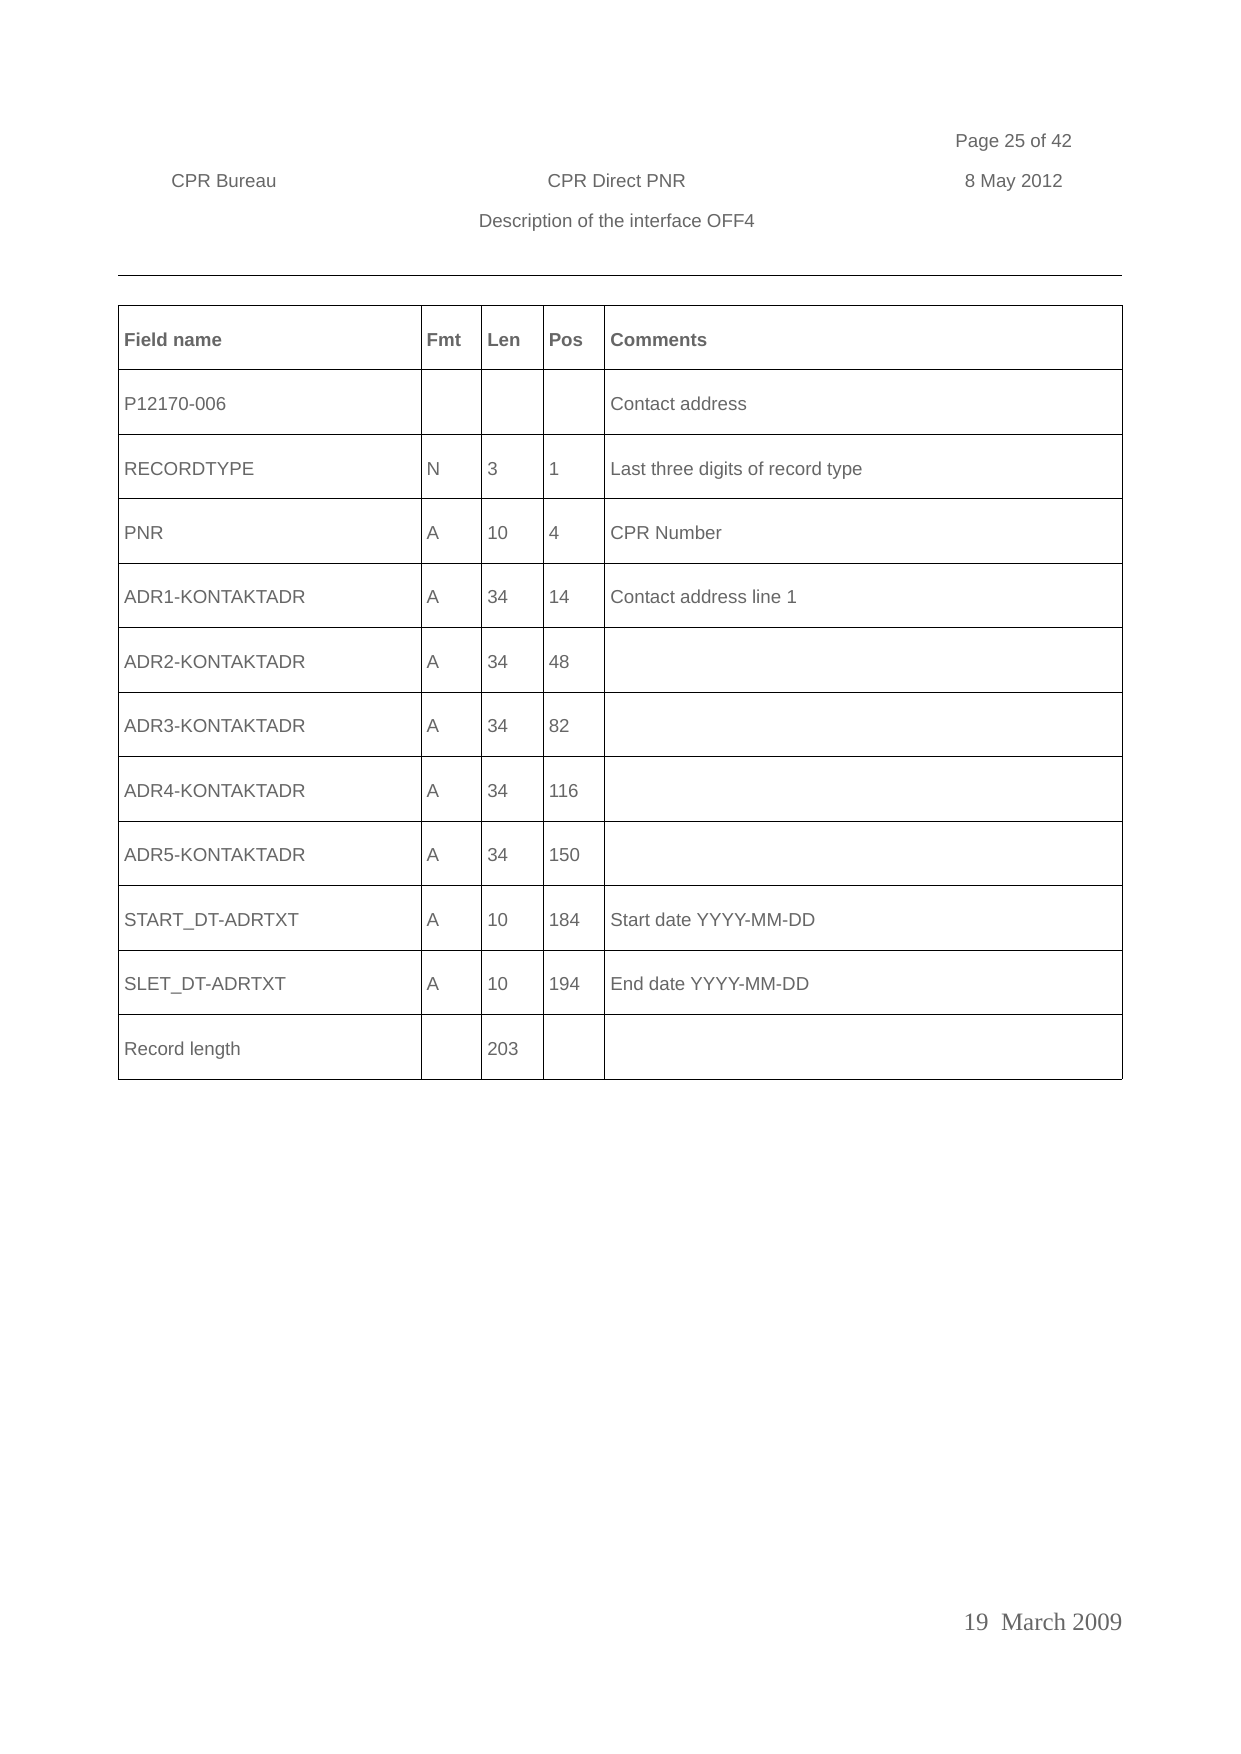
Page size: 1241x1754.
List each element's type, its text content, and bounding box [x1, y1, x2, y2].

table_cell 34 [482, 822, 543, 885]
table_header Comments [605, 306, 1122, 369]
table_cell [605, 628, 1122, 692]
table_cell N [422, 435, 481, 498]
table_header Field name [119, 306, 421, 369]
table_cell 194 [544, 951, 604, 1014]
table_cell 34 [482, 628, 543, 692]
table_cell 184 [544, 886, 604, 950]
table_cell 82 [544, 693, 604, 756]
table_cell A [422, 693, 481, 756]
table_cell [422, 370, 481, 434]
table_cell ADR2-KONTAKTADR [119, 628, 421, 692]
table_cell START_DT-ADRTXT [119, 886, 421, 950]
table_cell 3 [482, 435, 543, 498]
table_cell 14 [544, 564, 604, 627]
table_header Fmt [422, 306, 481, 369]
table_cell 10 [482, 499, 543, 563]
table_cell A [422, 951, 481, 1014]
table_cell [605, 757, 1122, 821]
table_cell End date YYYY-MM-DD [605, 951, 1122, 1014]
table_cell A [422, 757, 481, 821]
table_cell 4 [544, 499, 604, 563]
table_cell P12170-006 [119, 370, 421, 434]
table_cell [544, 1015, 604, 1079]
table_cell Contact address line 1 [605, 564, 1122, 627]
table_cell ADR5-KONTAKTADR [119, 822, 421, 885]
table_cell A [422, 822, 481, 885]
table_cell [482, 370, 543, 434]
table_cell [605, 693, 1122, 756]
table_cell 34 [482, 693, 543, 756]
table_cell A [422, 499, 481, 563]
table_cell [605, 1015, 1122, 1079]
table_cell 34 [482, 757, 543, 821]
table_cell Start date YYYY-MM-DD [605, 886, 1122, 950]
table_cell ADR3-KONTAKTADR [119, 693, 421, 756]
table_cell Contact address [605, 370, 1122, 434]
table_cell 48 [544, 628, 604, 692]
table_cell CPR Number [605, 499, 1122, 563]
table_cell RECORDTYPE [119, 435, 421, 498]
table_cell ADR1-KONTAKTADR [119, 564, 421, 627]
table_cell [422, 1015, 481, 1079]
table_cell 203 [482, 1015, 543, 1079]
table_cell 10 [482, 886, 543, 950]
table_cell 34 [482, 564, 543, 627]
table_header Pos [544, 306, 604, 369]
table_cell 116 [544, 757, 604, 821]
table_cell PNR [119, 499, 421, 563]
table_cell A [422, 628, 481, 692]
table_cell 10 [482, 951, 543, 1014]
table_cell [544, 370, 604, 434]
table_cell 150 [544, 822, 604, 885]
table_cell SLET_DT-ADRTXT [119, 951, 421, 1014]
table_cell Last three digits of record type [605, 435, 1122, 498]
table_cell 1 [544, 435, 604, 498]
table_header Len [482, 306, 543, 369]
table_cell Record length [119, 1015, 421, 1079]
table_cell [605, 822, 1122, 885]
table_cell A [422, 886, 481, 950]
table_cell ADR4-KONTAKTADR [119, 757, 421, 821]
table_cell A [422, 564, 481, 627]
